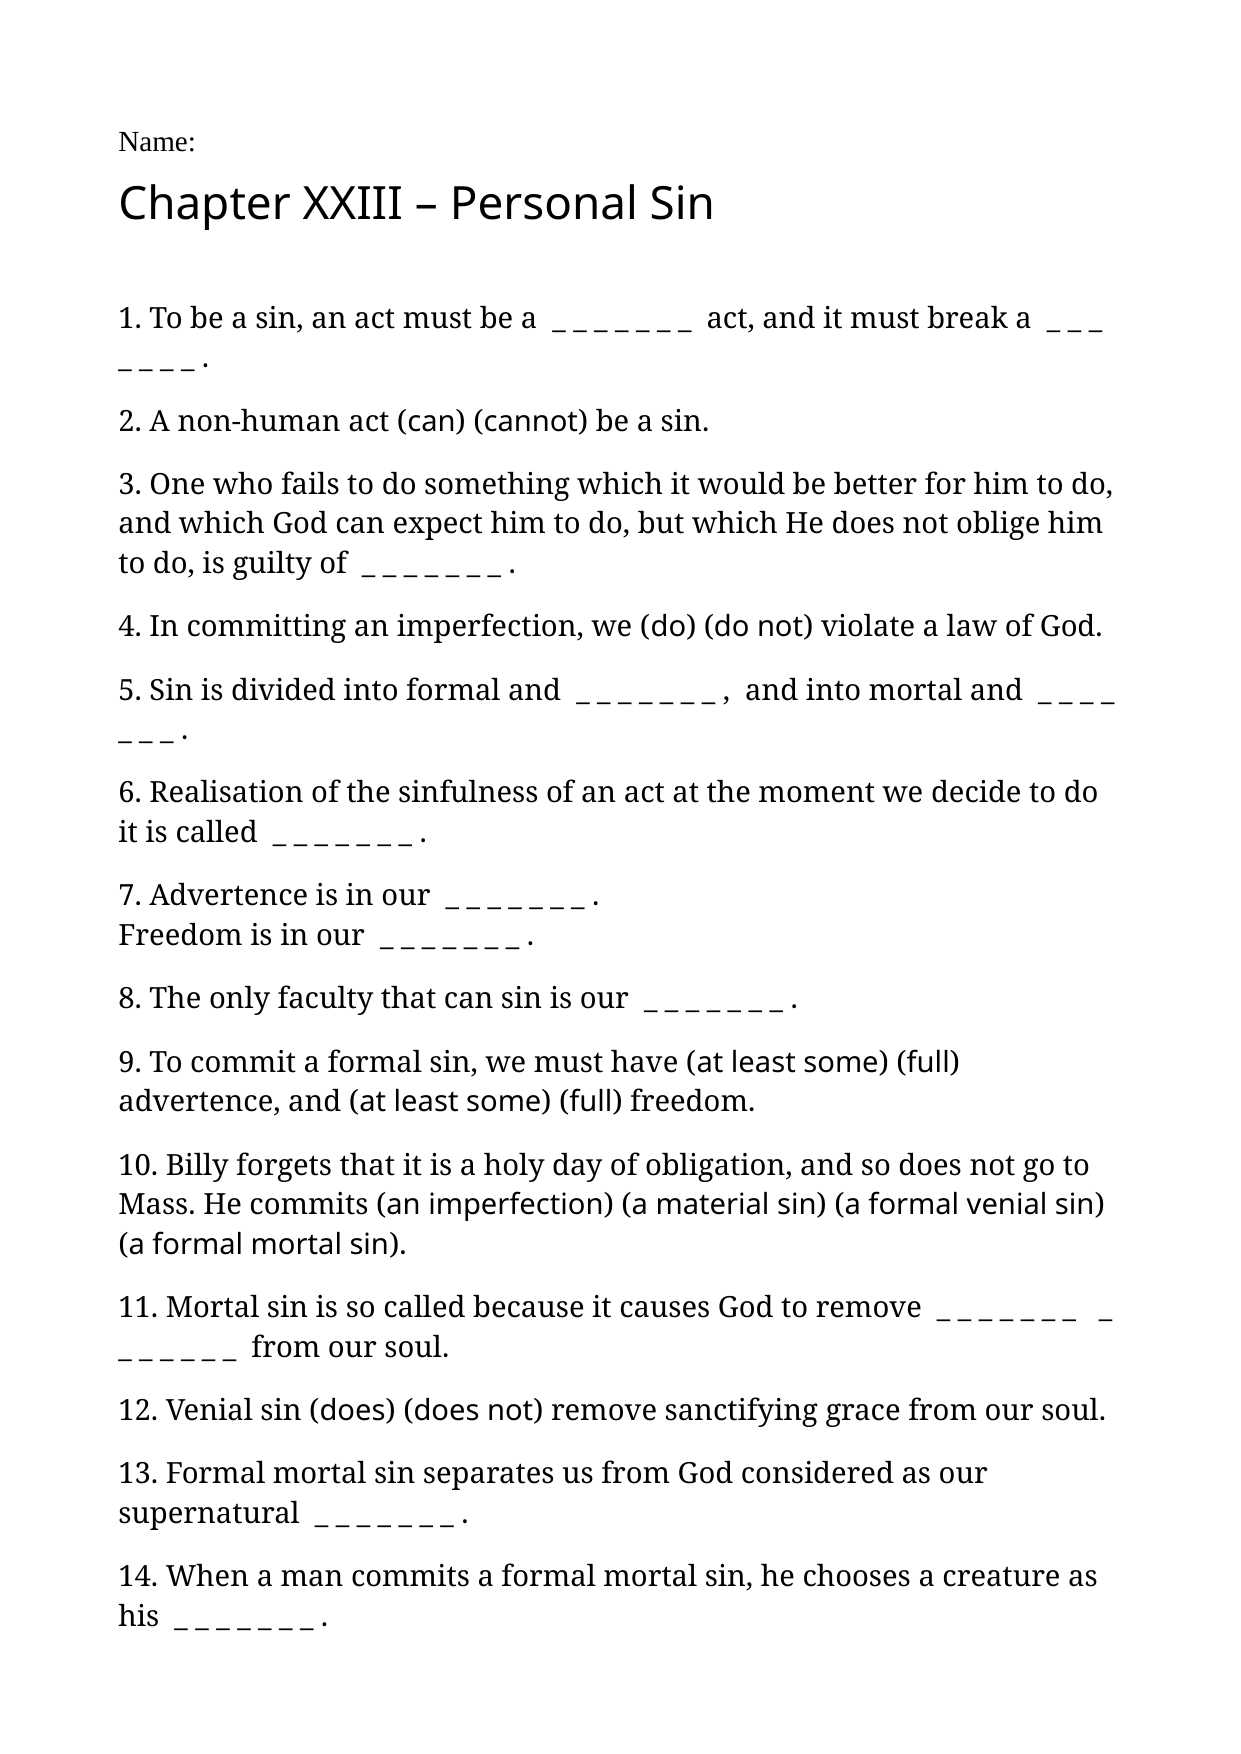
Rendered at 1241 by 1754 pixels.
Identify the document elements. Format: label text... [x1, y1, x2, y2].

text 6. Realisation of the sinfulness of an act at the moment we decide to do it is called _ _ _ _ _ _ _ . [118, 772, 1122, 851]
text Name: [118, 124, 1122, 158]
text 11. Mortal sin is so called because it causes God to remove _ _ _ _ _ _ _ _ _ _ _ _ _ _ from our soul. [118, 1286, 1122, 1366]
text 13. Formal mortal sin separates us from God considered as our supernatural _ _ _ _ _ _ _ . [118, 1452, 1122, 1532]
text 14. When a man commits a formal mortal sin, he chooses a creature as his _ _ _ _ _ _ _ . [118, 1555, 1122, 1635]
text 2. A non-human act (can) (cannot) be a sin. [118, 400, 1122, 439]
text 3. One who fails to do something which it would be better for him to do, and which God can expect him to do, but which He does not oblige him to do, is guilty of _ _ _ _ _ _ _ . [118, 463, 1122, 582]
text 7. Advertence is in our _ _ _ _ _ _ _ . Freedom is in our _ _ _ _ _ _ _ . [118, 875, 1122, 954]
text 8. The only faculty that can sin is our _ _ _ _ _ _ _ . [118, 978, 1122, 1017]
text 10. Billy forgets that it is a holy day of obligation, and so does not go to Mass. He commits (an imperfection) (a material sin) (a formal venial sin) (a formal mortal sin). [118, 1144, 1122, 1263]
text Chapter XXIII – Personal Sin [118, 170, 1122, 233]
text 12. Venial sin (does) (does not) remove sanctifying grace from our soul. [118, 1389, 1122, 1429]
text 9. To commit a formal sin, we must have (at least some) (full) advertence, and (at least some) (full) freedom. [118, 1041, 1122, 1120]
text 5. Sin is divided into formal and _ _ _ _ _ _ _ , and into mortal and _ _ _ _ _ _ _ . [118, 669, 1122, 748]
text 4. In committing an imperfection, we (do) (do not) violate a law of God. [118, 606, 1122, 645]
text 1. To be a sin, an act must be a _ _ _ _ _ _ _ act, and it must break a _ _ _ _ _ _ _ . [118, 297, 1122, 376]
